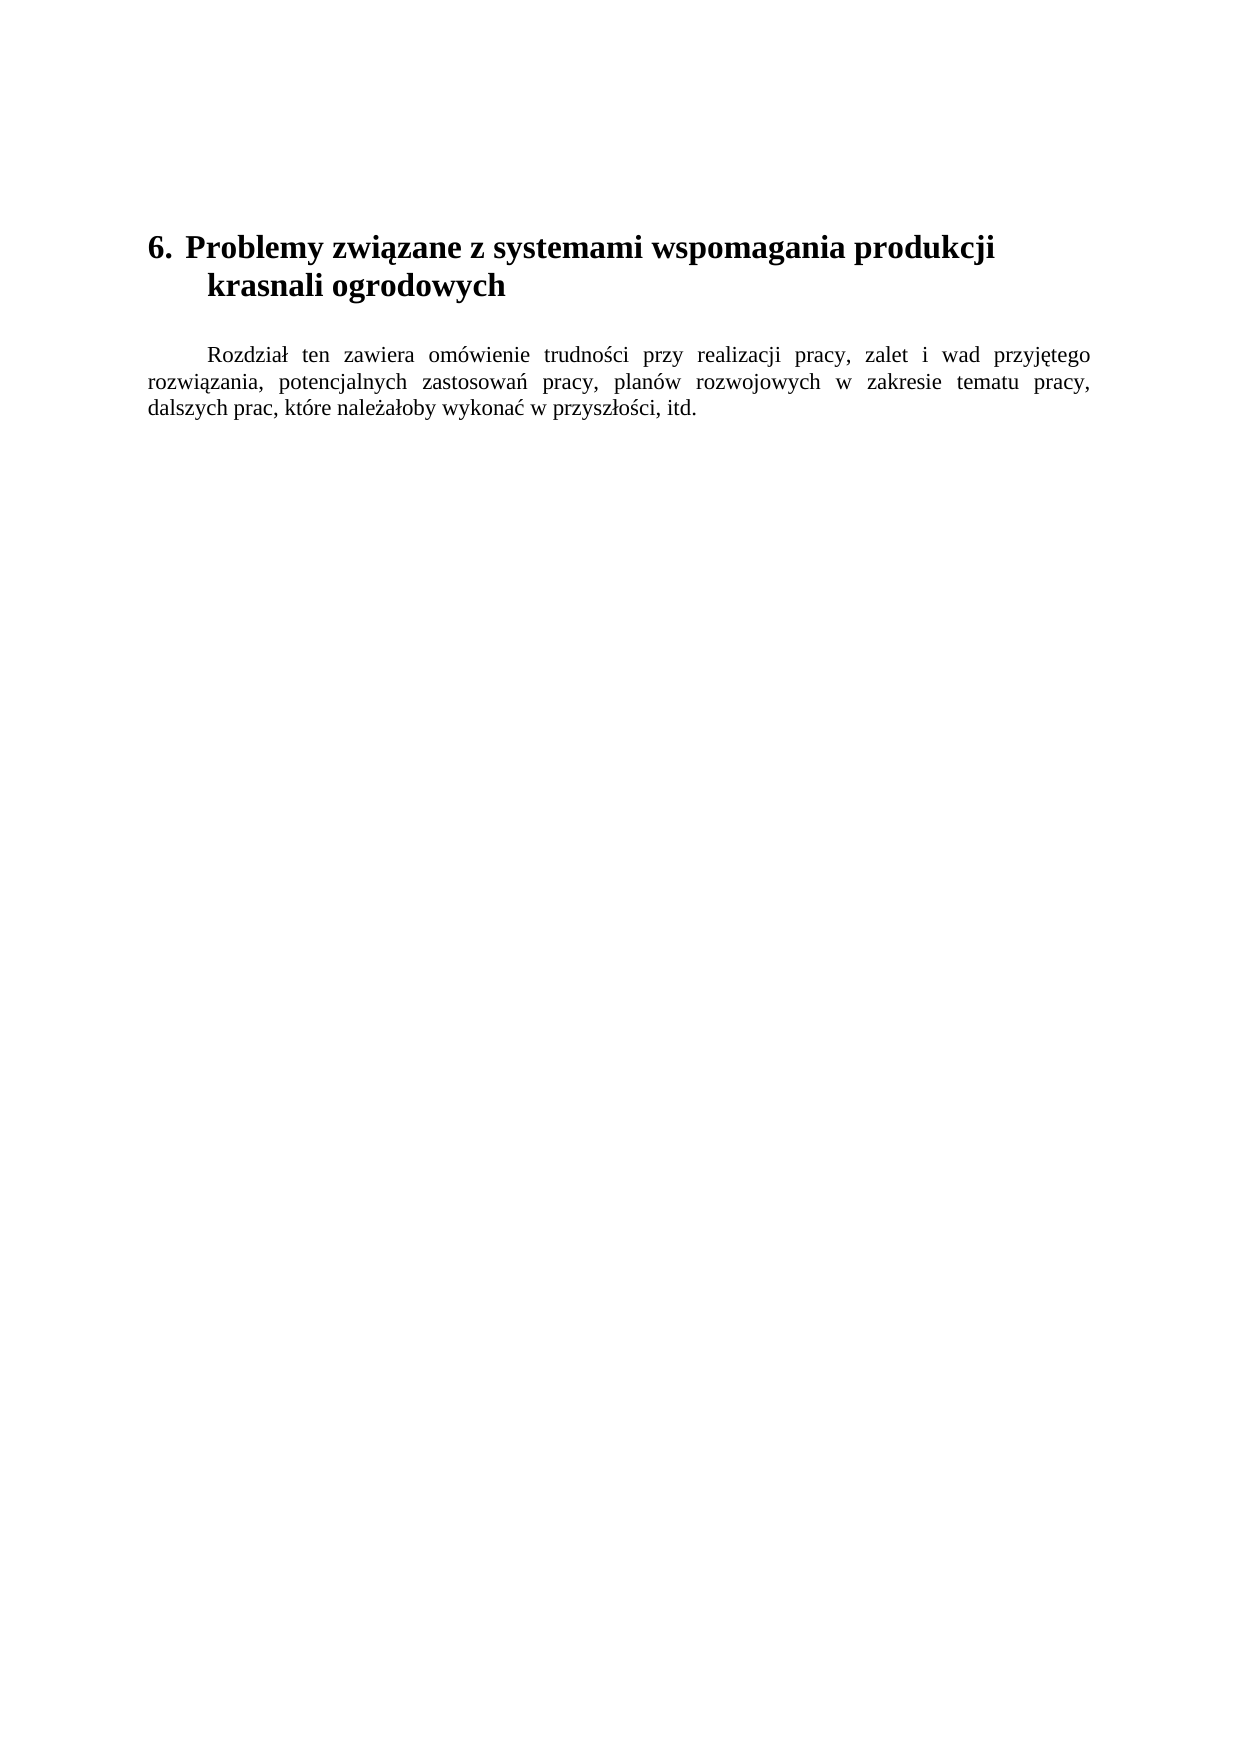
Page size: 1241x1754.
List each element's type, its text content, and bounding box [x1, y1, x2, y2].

subtitle Problemy związane z systemami wspomagania produkcji krasnali ogrodowych [148, 227, 1092, 304]
text Rozdział ten zawiera omówienie trudności przy realizacji pracy, zalet i wad przyjętego rozwiązania, potencjalnych zastosowań pracy, planów rozwojowych w zakresie tematu pracy, dalszych prac, które należałoby wykonać w przyszłości, itd. [148, 341, 1092, 420]
